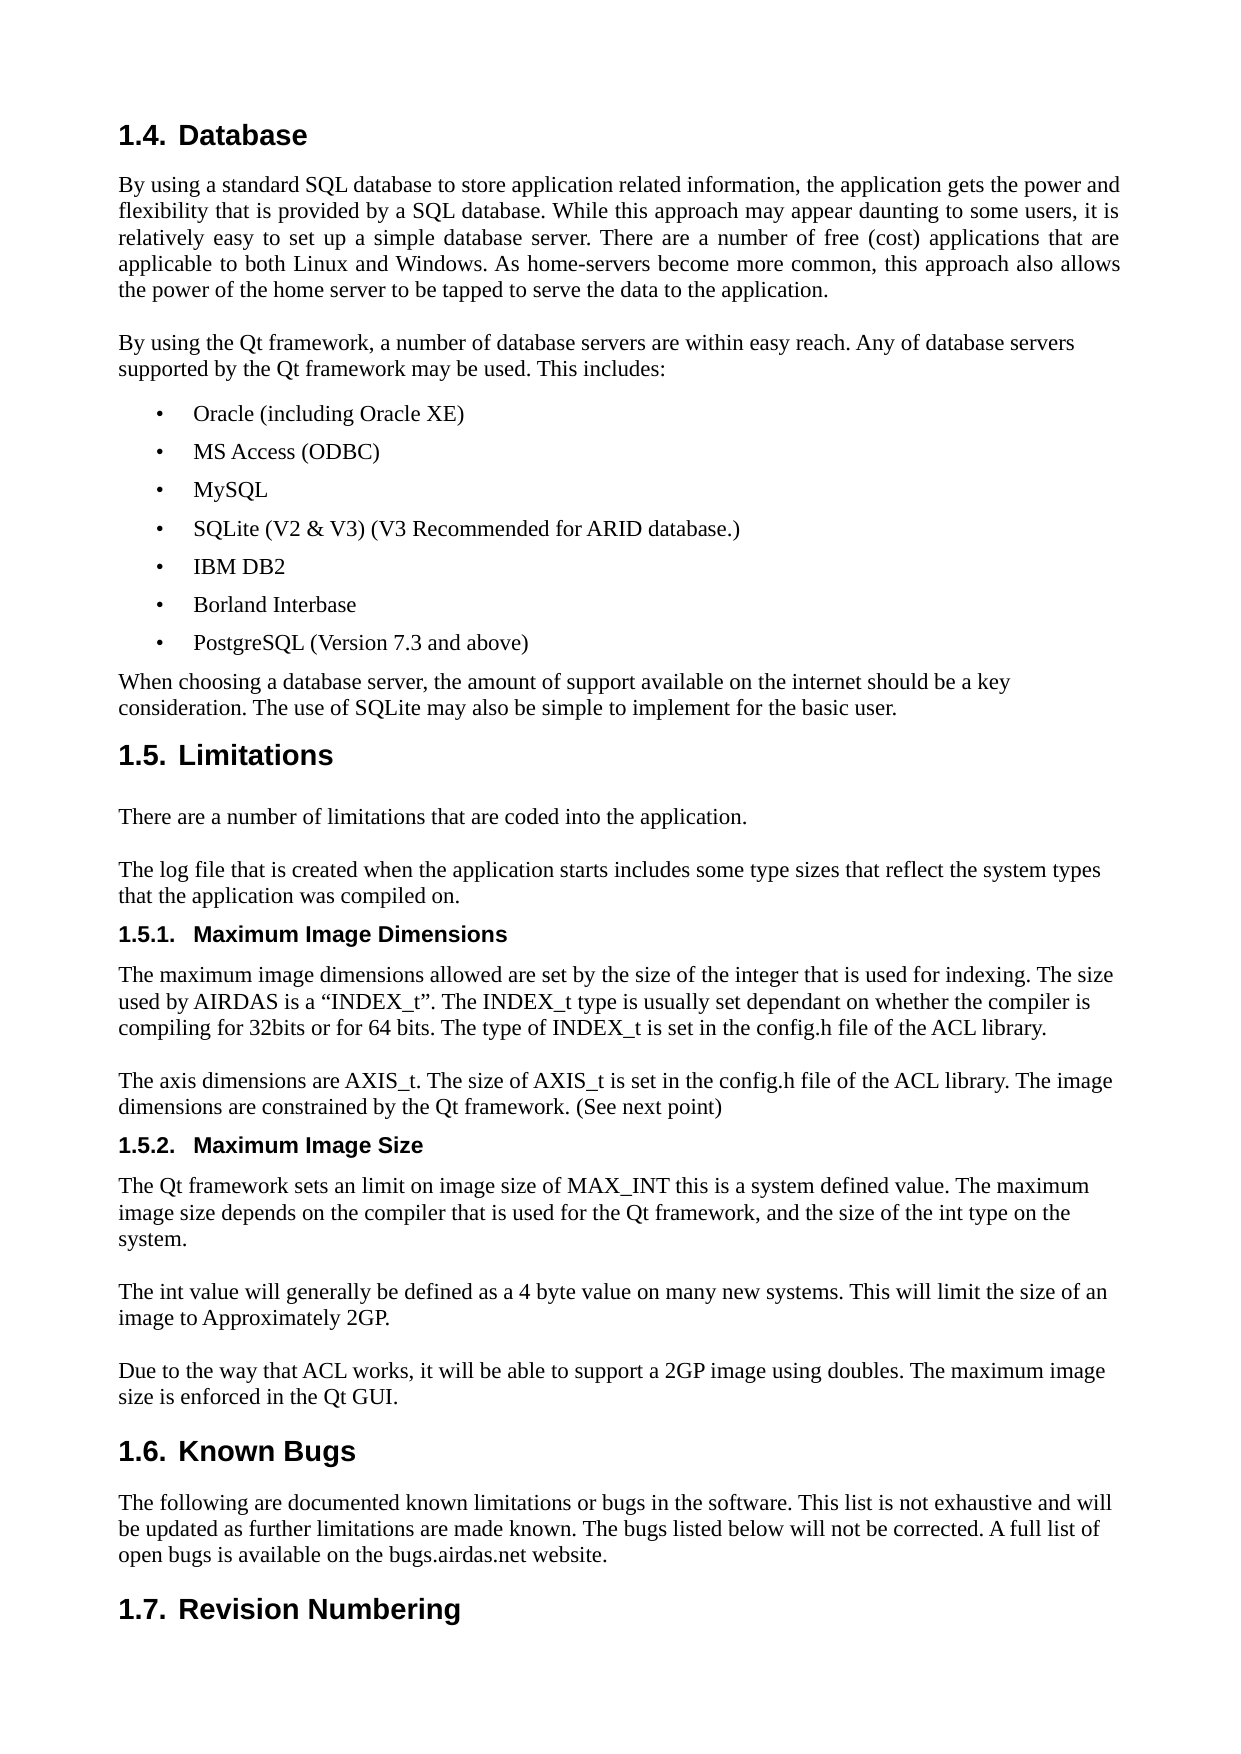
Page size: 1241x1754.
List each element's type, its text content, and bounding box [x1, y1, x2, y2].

text The int value will generally be defined as a 4 byte value on many new systems. This will limit the size of an image to Approximately 2GP. [118, 1264, 1122, 1330]
list Borland Interbase [156, 591, 1122, 618]
text Due to the way that ACL works, it will be able to support a 2GP image using doubles. The maximum image size is enforced in the Qt GUI. [118, 1343, 1122, 1409]
text The log file that is created when the application starts includes some type sizes that reflect the system types that the application was compiled on. [118, 842, 1122, 909]
subtitle Maximum Image Size [118, 1132, 1122, 1158]
list MySQL [156, 477, 1122, 503]
text There are a number of limitations that are coded into the application. [118, 783, 1122, 830]
text The Qt framework sets an limit on image size of MAX_INT this is a system defined value. The maximum image size depends on the compiler that is used for the Qt framework, and the size of the int type on the system. [118, 1158, 1122, 1251]
subtitle Known Bugs [118, 1434, 1122, 1467]
subtitle Limitations [118, 738, 1122, 772]
subtitle Database [118, 118, 1122, 152]
text By using the Qt framework, a number of database servers are within easy reach. Any of database servers supported by the Qt framework may be used. This includes: [118, 315, 1122, 382]
list IBM DB2 [156, 553, 1122, 579]
list MS Access (ODBC) [156, 438, 1122, 465]
text When choosing a database server, the amount of support available on the internet should be a key consideration. The use of SQLite may also be simple to implement for the basic user. [118, 668, 1122, 720]
text The following are documented known limitations or bugs in the software. This list is not exhaustive and will be updated as further limitations are made known. The bugs listed below will not be corrected. A full list of open bugs is available on the bugs.airdas.net website. [118, 1479, 1122, 1568]
list Oracle (including Oracle XE) [156, 400, 1122, 426]
text The axis dimensions are AXIS_t. The size of AXIS_t is set in the config.h file of the ACL library. The image dimensions are constrained by the Qt framework. (See next point) [118, 1053, 1122, 1119]
list PostgreSQL (Version 7.3 and above) [156, 629, 1122, 656]
subtitle Revision Numbering [118, 1592, 1122, 1625]
subtitle Maximum Image Dimensions [118, 921, 1122, 948]
text The maximum image dimensions allowed are set by the size of the integer that is used for indexing. The size used by AIRDAS is a “INDEX_t”. The INDEX_t type is usually set dependant on whether the compiler is compiling for 32bits or for 64 bits. The type of INDEX_t is set in the config.h file of the ACL library. [118, 948, 1122, 1041]
text By using a standard SQL database to store application related information, the application gets the power and flexibility that is provided by a SQL database. While this approach may appear daunting to some users, it is relatively easy to set up a simple database server. There are a number of free (cost) applications that are applicable to both Linux and Windows. As home-servers become more common, this approach also allows the power of the home server to be tapped to serve the data to the application. [118, 163, 1122, 303]
list SQLite (V2 & V3) (V3 Recommended for ARID database.) [156, 515, 1122, 541]
